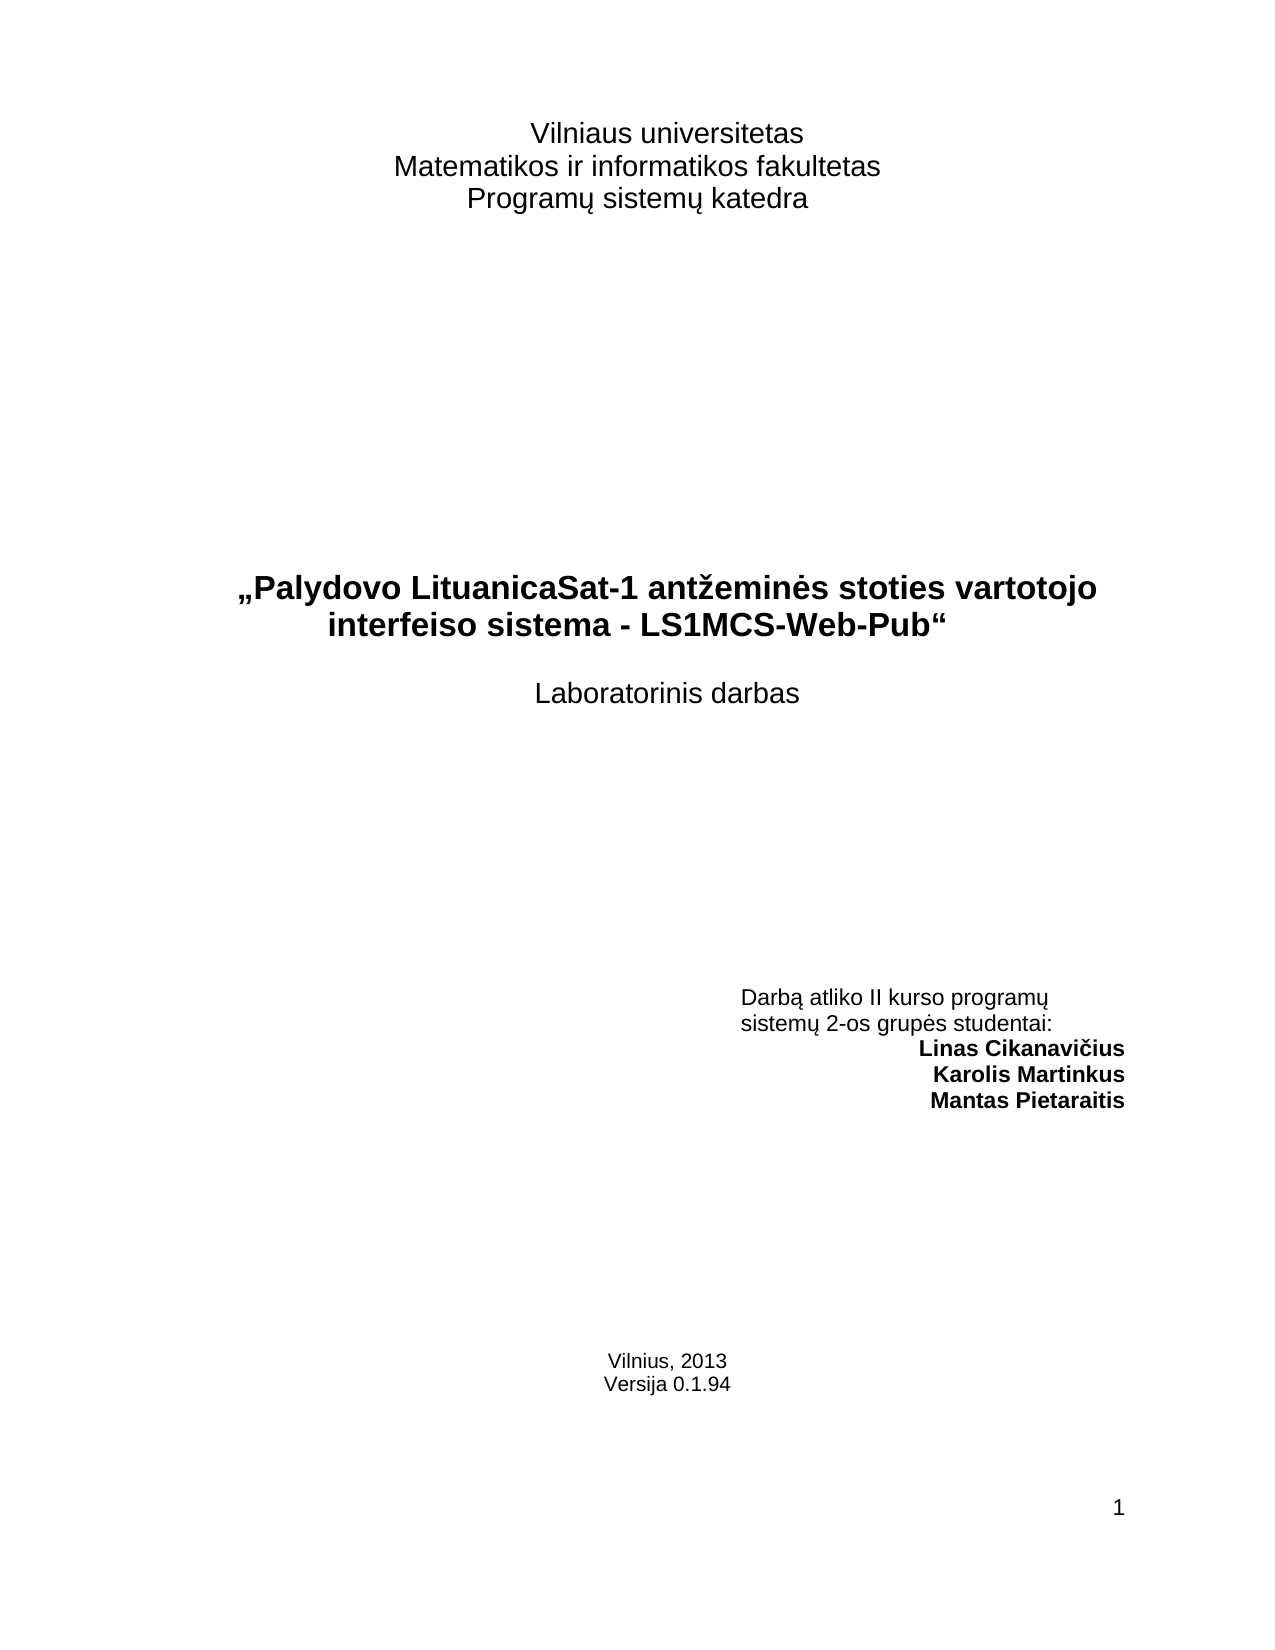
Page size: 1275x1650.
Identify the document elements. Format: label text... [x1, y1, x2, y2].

text Linas Cikanavičius Karolis Martinkus Mantas Pietaraitis [150, 1036, 1125, 1113]
text Versija 0.1.94 [150, 1372, 1125, 1396]
text Vilnius, 2013 [150, 1349, 1125, 1372]
text Laboratorinis darbas [150, 677, 1125, 709]
text „Palydovo LituanicaSat-1 antžeminės stoties vartotojo interfeiso sistema - LS1MCS-Web-Pub“ [150, 569, 1125, 644]
text Darbą atliko II kurso programų sistemų 2-os grupės studentai: [741, 985, 1125, 1036]
text Vilniaus universitetas Matematikos ir informatikos fakultetas Programų sistemų katedra [150, 117, 1125, 215]
